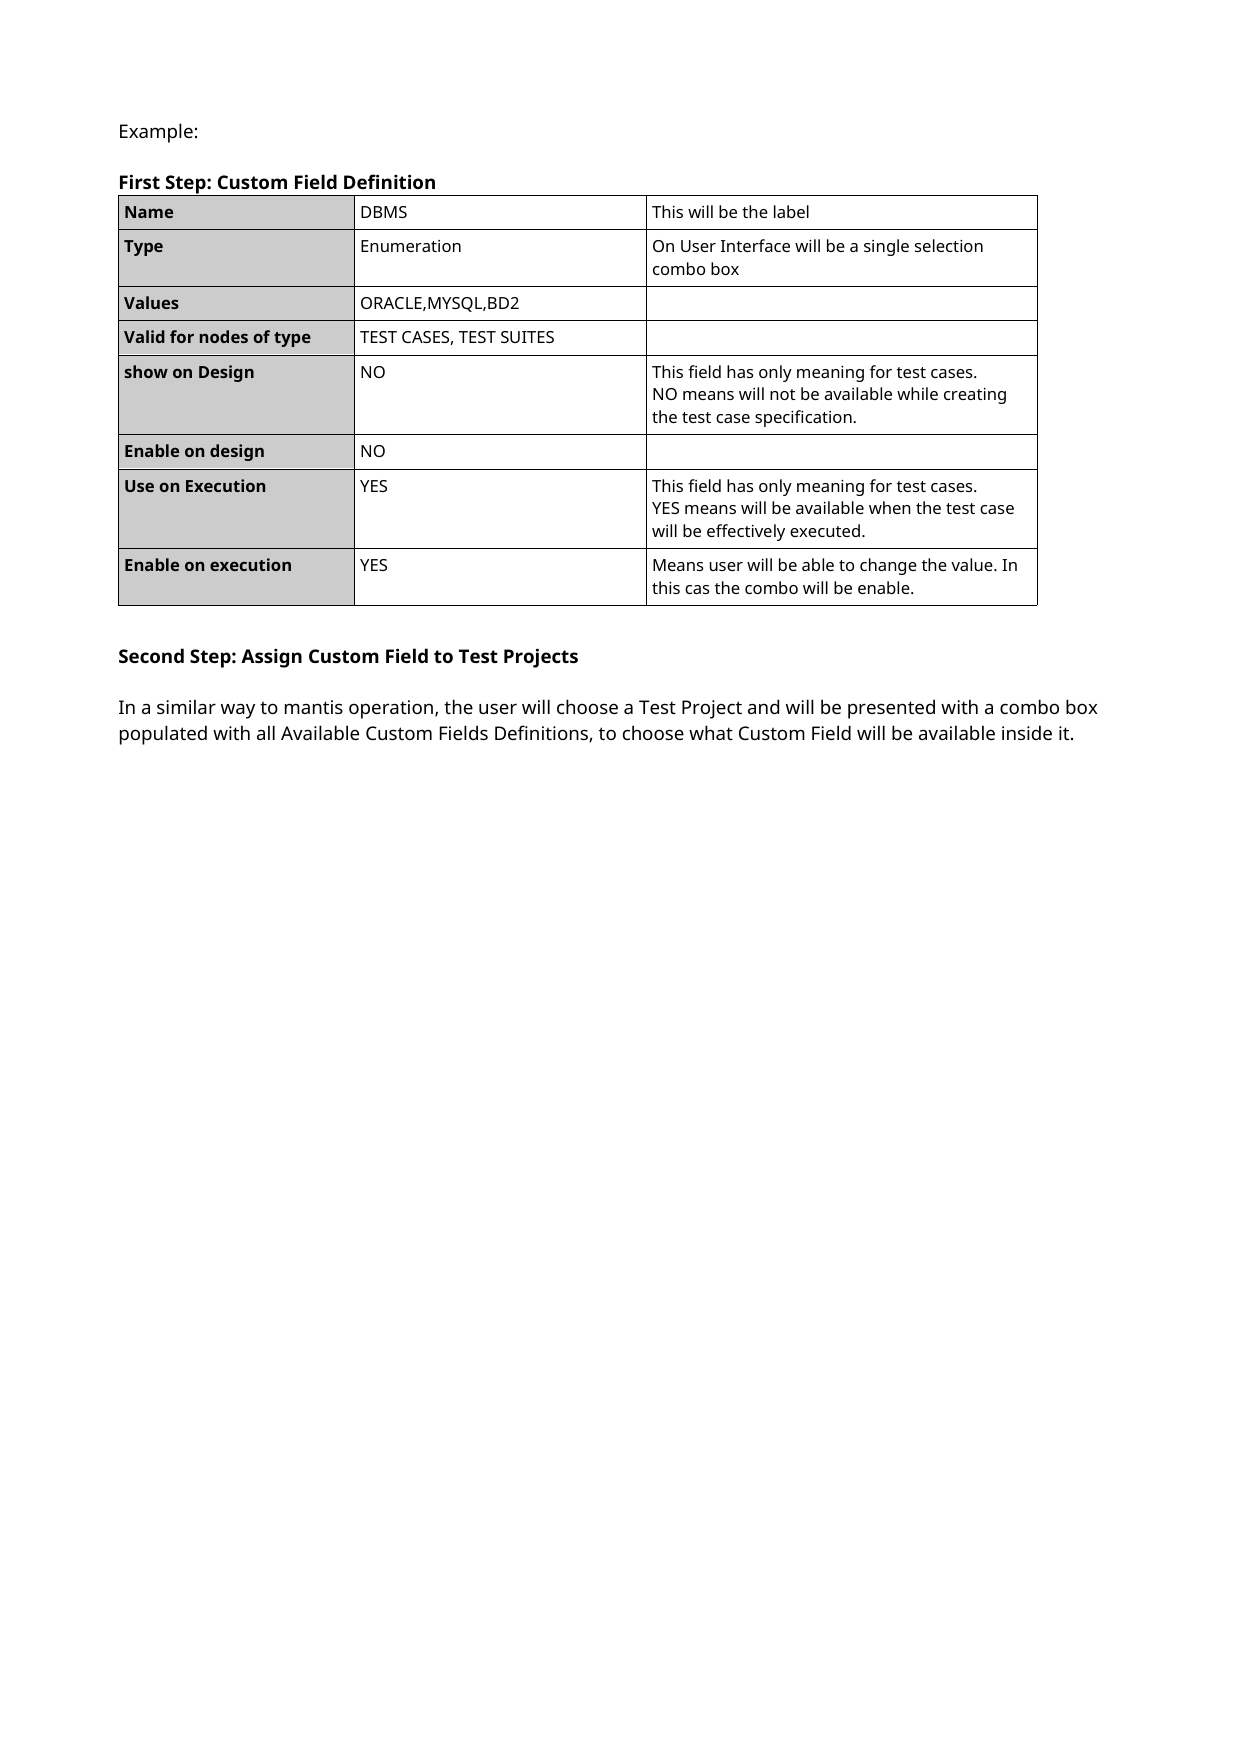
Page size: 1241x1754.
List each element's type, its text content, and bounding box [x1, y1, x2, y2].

table_cell TEST CASES, TEST SUITES [355, 321, 646, 354]
table_cell Enumeration [355, 230, 646, 286]
table_cell Use on Execution [119, 470, 354, 548]
table_cell YES [355, 549, 646, 605]
table_cell Enable on design [119, 435, 354, 468]
table_cell This field has only meaning for test cases. YES means will be available when the test case will be effectively executed. [647, 470, 1037, 548]
table_cell NO [355, 356, 646, 434]
table_cell show on Design [119, 356, 354, 434]
table_header Name [119, 196, 354, 229]
table_cell Means user will be able to change the value. In this cas the combo will be enable. [647, 549, 1037, 605]
text First Step: Custom Field Definition [118, 169, 1122, 195]
table_cell Values [119, 287, 354, 320]
table_cell Enable on execution [119, 549, 354, 605]
table_cell [647, 321, 1037, 354]
table_header This will be the label [647, 196, 1037, 229]
table_cell ORACLE,MYSQL,BD2 [355, 287, 646, 320]
table_cell On User Interface will be a single selection combo box [647, 230, 1037, 286]
table_cell [647, 287, 1037, 320]
table_cell Type [119, 230, 354, 286]
text In a similar way to mantis operation, the user will choose a Test Project and will be presented with a combo box populated with all Available Custom Fields Definitions, to choose what Custom Field will be available inside it. [118, 694, 1122, 745]
table_cell NO [355, 435, 646, 468]
text Example: [118, 118, 1122, 144]
table_header DBMS [355, 196, 646, 229]
table_cell [647, 435, 1037, 468]
table_cell YES [355, 470, 646, 548]
table_cell Valid for nodes of type [119, 321, 354, 354]
table_cell This field has only meaning for test cases. NO means will not be available while creating the test case specification. [647, 356, 1037, 434]
text Second Step: Assign Custom Field to Test Projects [118, 643, 1122, 669]
